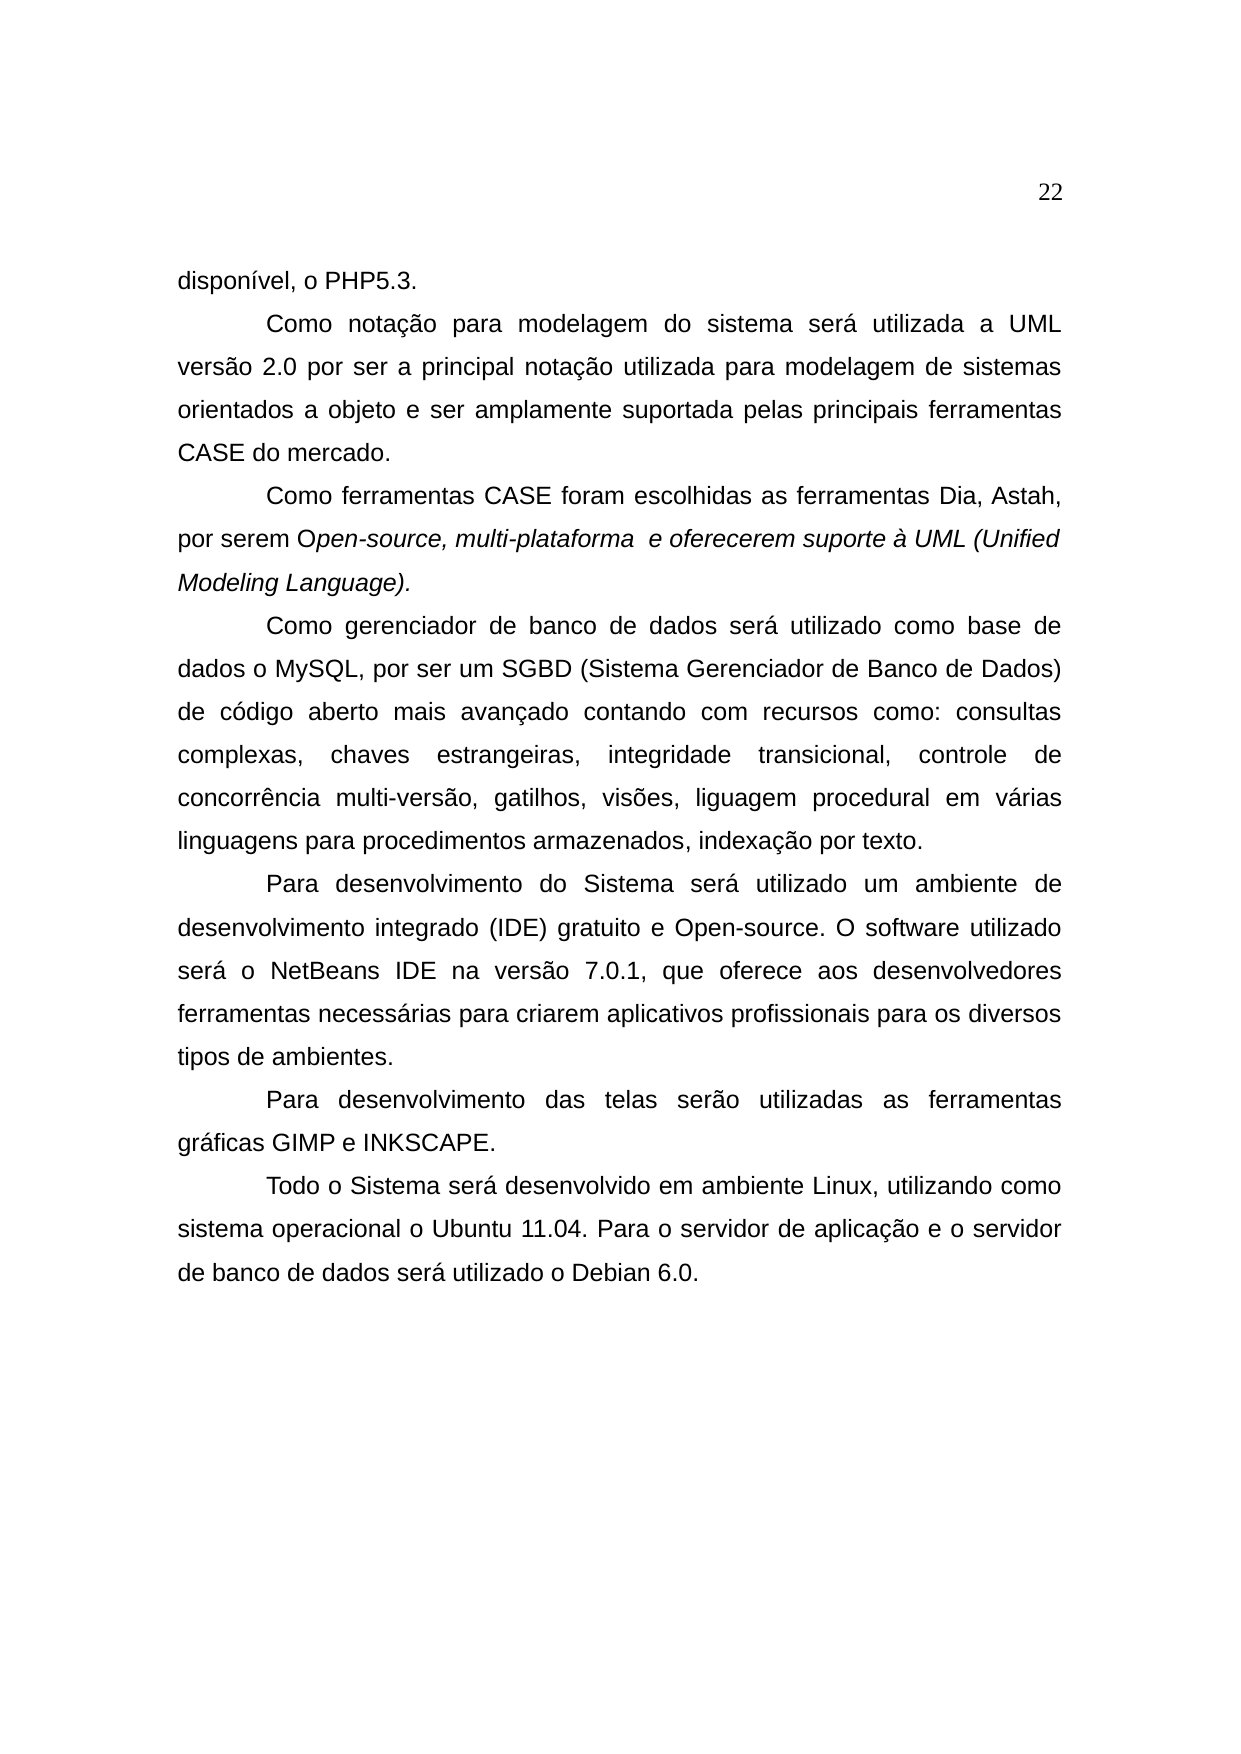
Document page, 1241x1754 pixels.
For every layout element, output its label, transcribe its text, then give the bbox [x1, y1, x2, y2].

text Para desenvolvimento do Sistema será utilizado um ambiente de desenvolvimento integrado (IDE) gratuito e Open-source. O software utilizado será o NetBeans IDE na versão 7.0.1, que oferece aos desenvolvedores ferramentas necessárias para criarem aplicativos profissionais para os diversos tipos de ambientes. [177, 869, 1063, 1071]
text Para desenvolvimento das telas serão utilizadas as ferramentas gráficas GIMP e INKSCAPE. [177, 1085, 1063, 1157]
text Como ferramentas CASE foram escolhidas as ferramentas Dia, Astah, por serem Open-source, multi-plataforma e oferecerem suporte à UML (Unified Modeling Language). [177, 481, 1063, 596]
text disponível, o PHP5.3. [177, 266, 1063, 294]
text Todo o Sistema será desenvolvido em ambiente Linux, utilizando como sistema operacional o Ubuntu 11.04. Para o servidor de aplicação e o servidor de banco de dados será utilizado o Debian 6.0. [177, 1171, 1063, 1286]
text Como notação para modelagem do sistema será utilizada a UML versão 2.0 por ser a principal notação utilizada para modelagem de sistemas orientados a objeto e ser amplamente suportada pelas principais ferramentas CASE do mercado. [177, 309, 1063, 467]
text Como gerenciador de banco de dados será utilizado como base de dados o MySQL, por ser um SGBD (Sistema Gerenciador de Banco de Dados) de código aberto mais avançado contando com recursos como: consultas complexas, chaves estrangeiras, integridade transicional, controle de concorrência multi-versão, gatilhos, visões, liguagem procedural em várias linguagens para procedimentos armazenados, indexação por texto. [177, 611, 1063, 855]
